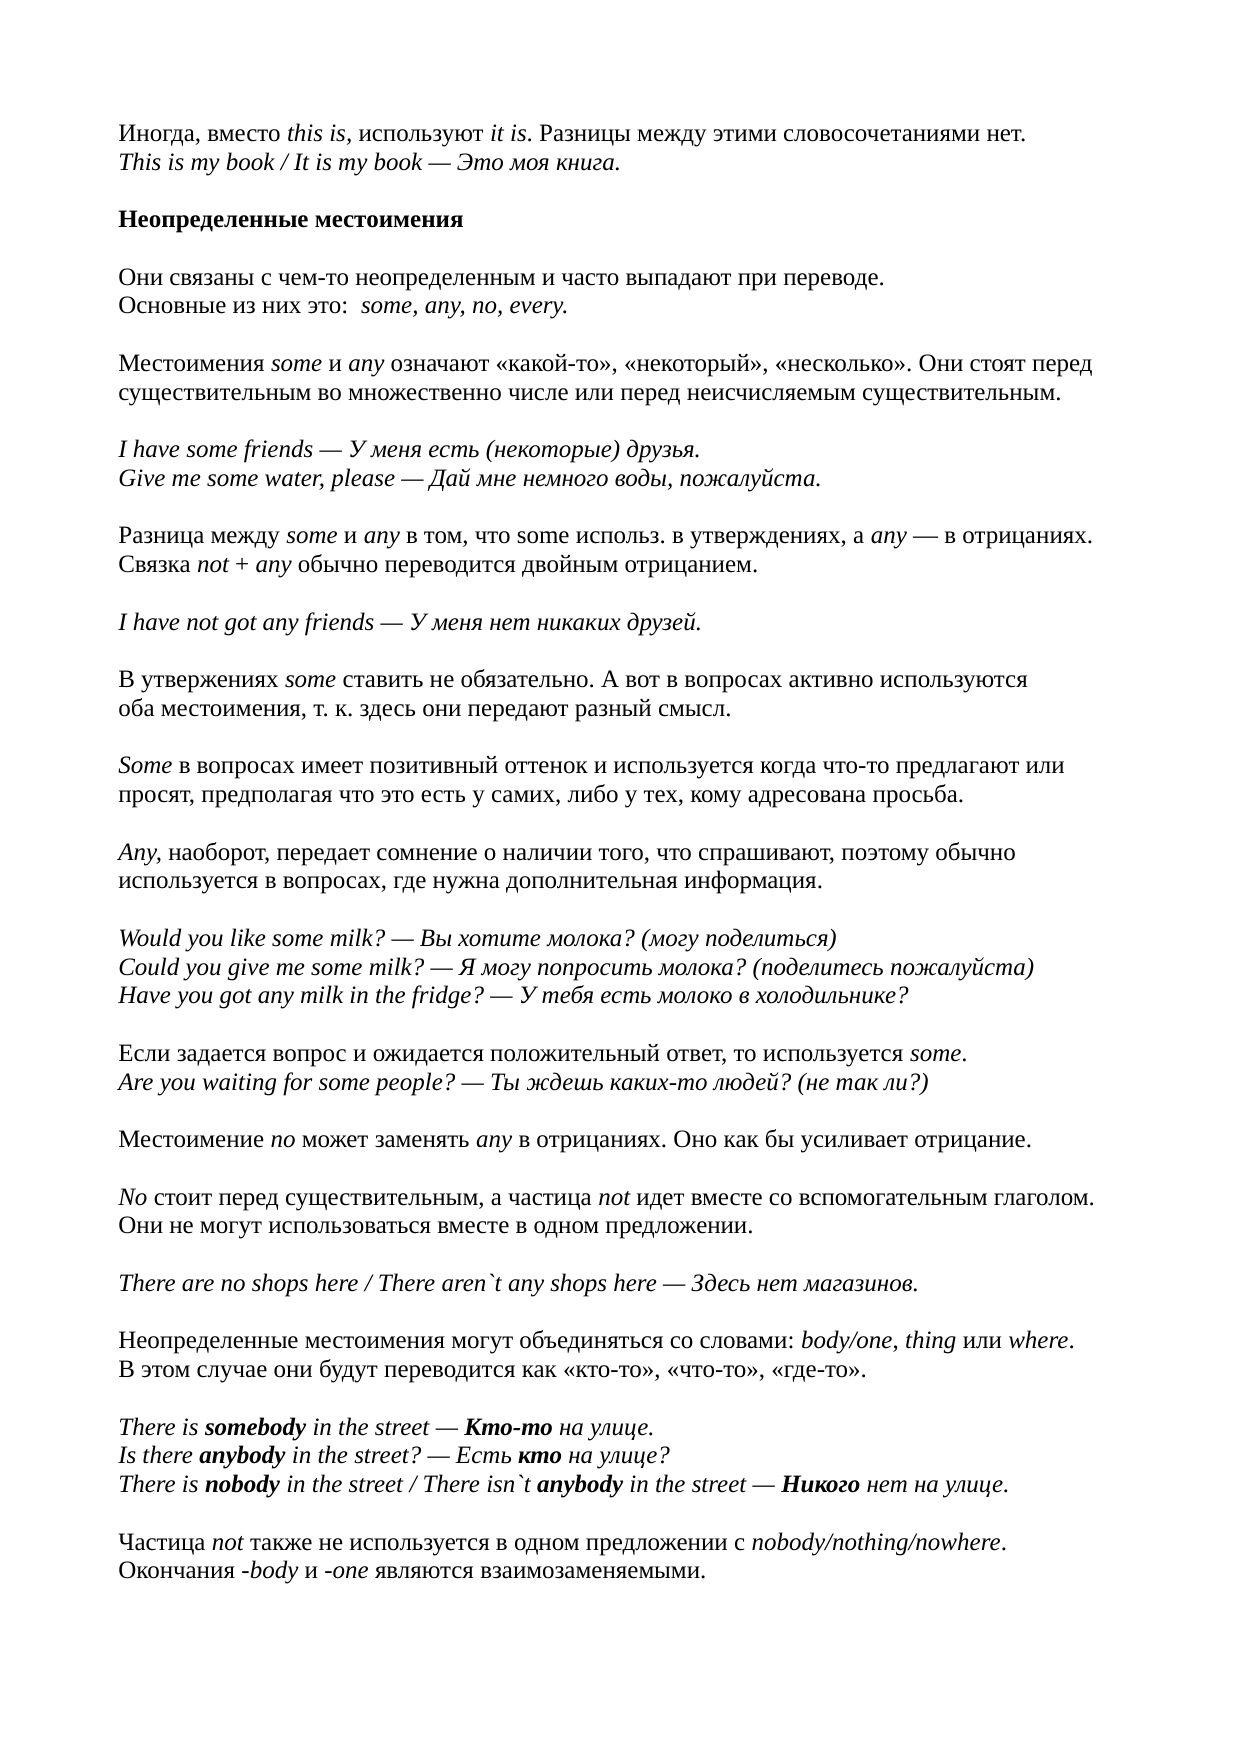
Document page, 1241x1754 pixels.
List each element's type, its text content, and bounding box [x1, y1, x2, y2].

text Could you give me some milk? — Я могу попросить молока? (поделитесь пожалуйста) [118, 952, 1122, 981]
text Окончания -body и -one являются взаимозаменяемыми. [118, 1556, 1122, 1584]
text There is somebody in the street — Кто-то на улице. [118, 1412, 1122, 1441]
text Have you got any milk in the fridge? — У тебя есть молоко в холодильнике? [118, 981, 1122, 1009]
text оба местоимения, т. к. здесь они передают разный смысл. [118, 693, 1122, 722]
text Some в вопросах имеет позитивный оттенок и используется когда что-то предлагают или просят, предполагая что это есть у самих, либо у тех, кому адресована просьба. [118, 751, 1122, 808]
text Связка not + any обычно переводится двойным отрицанием. [118, 549, 1122, 578]
text Неопределенные местоимения могут объединяться со словами: body/one, thing или where. [118, 1326, 1122, 1354]
text I have some friends — У меня есть (некоторые) друзья. [118, 434, 1122, 463]
text Если задается вопрос и ожидается положительный ответ, то используется some. [118, 1038, 1122, 1067]
text Местоимение no может заменять any в отрицаниях. Оно как бы усиливает отрицание. [118, 1124, 1122, 1153]
text В этом случае они будут переводится как «кто-то», «что-то», «где-то». [118, 1354, 1122, 1383]
text Частица not также не используется в одном предложении с nobody/nothing/nowhere. [118, 1527, 1122, 1556]
text I have not got any friends — У меня нет никаких друзей. [118, 607, 1122, 636]
text This is my book / It is my book — Это моя книга. [118, 147, 1122, 176]
text There are no shops here / There aren`t any shops here — Здесь нет магазинов. [118, 1268, 1122, 1297]
text Give me some water, please — Дай мне немного воды, пожалуйста. [118, 463, 1122, 492]
text No стоит перед существительным, а частица not идет вместе со вспомогательным глаголом. Они не могут использоваться вместе в одном предложении. [118, 1182, 1122, 1239]
text Is there anybody in the street? — Есть кто на улице? [118, 1441, 1122, 1469]
text Are you waiting for some people? — Ты ждешь каких-то людей? (не так ли?) [118, 1067, 1122, 1096]
text Основные из них это: some, any, no, every. [118, 291, 1122, 319]
text There is nobody in the street / There isn`t anybody in the street — Никого нет на улице. [118, 1469, 1122, 1498]
text Разница между some и any в том, что some использ. в утверждениях, а any — в отрицаниях. [118, 521, 1122, 549]
text В утвержениях some ставить не обязательно. А вот в вопросах активно используются [118, 664, 1122, 693]
text Они связаны с чем-то неопределенным и часто выпадают при переводе. [118, 262, 1122, 291]
text Местоимения some и any означают «какой-то», «некоторый», «несколько». Они стоят перед существительным во множественно числе или перед неисчисляемым существительным. [118, 348, 1122, 406]
text Иногда, вместо this is, используют it is. Разницы между этими словосочетаниями нет. [118, 118, 1122, 147]
text Would you like some milk? — Вы хотите молока? (могу поделиться) [118, 923, 1122, 952]
text Any, наоборот, передает сомнение о наличии того, что спрашивают, поэтому обычно используется в вопросах, где нужна дополнительная информация. [118, 837, 1122, 894]
text Неопределенные местоимения [118, 204, 1122, 233]
